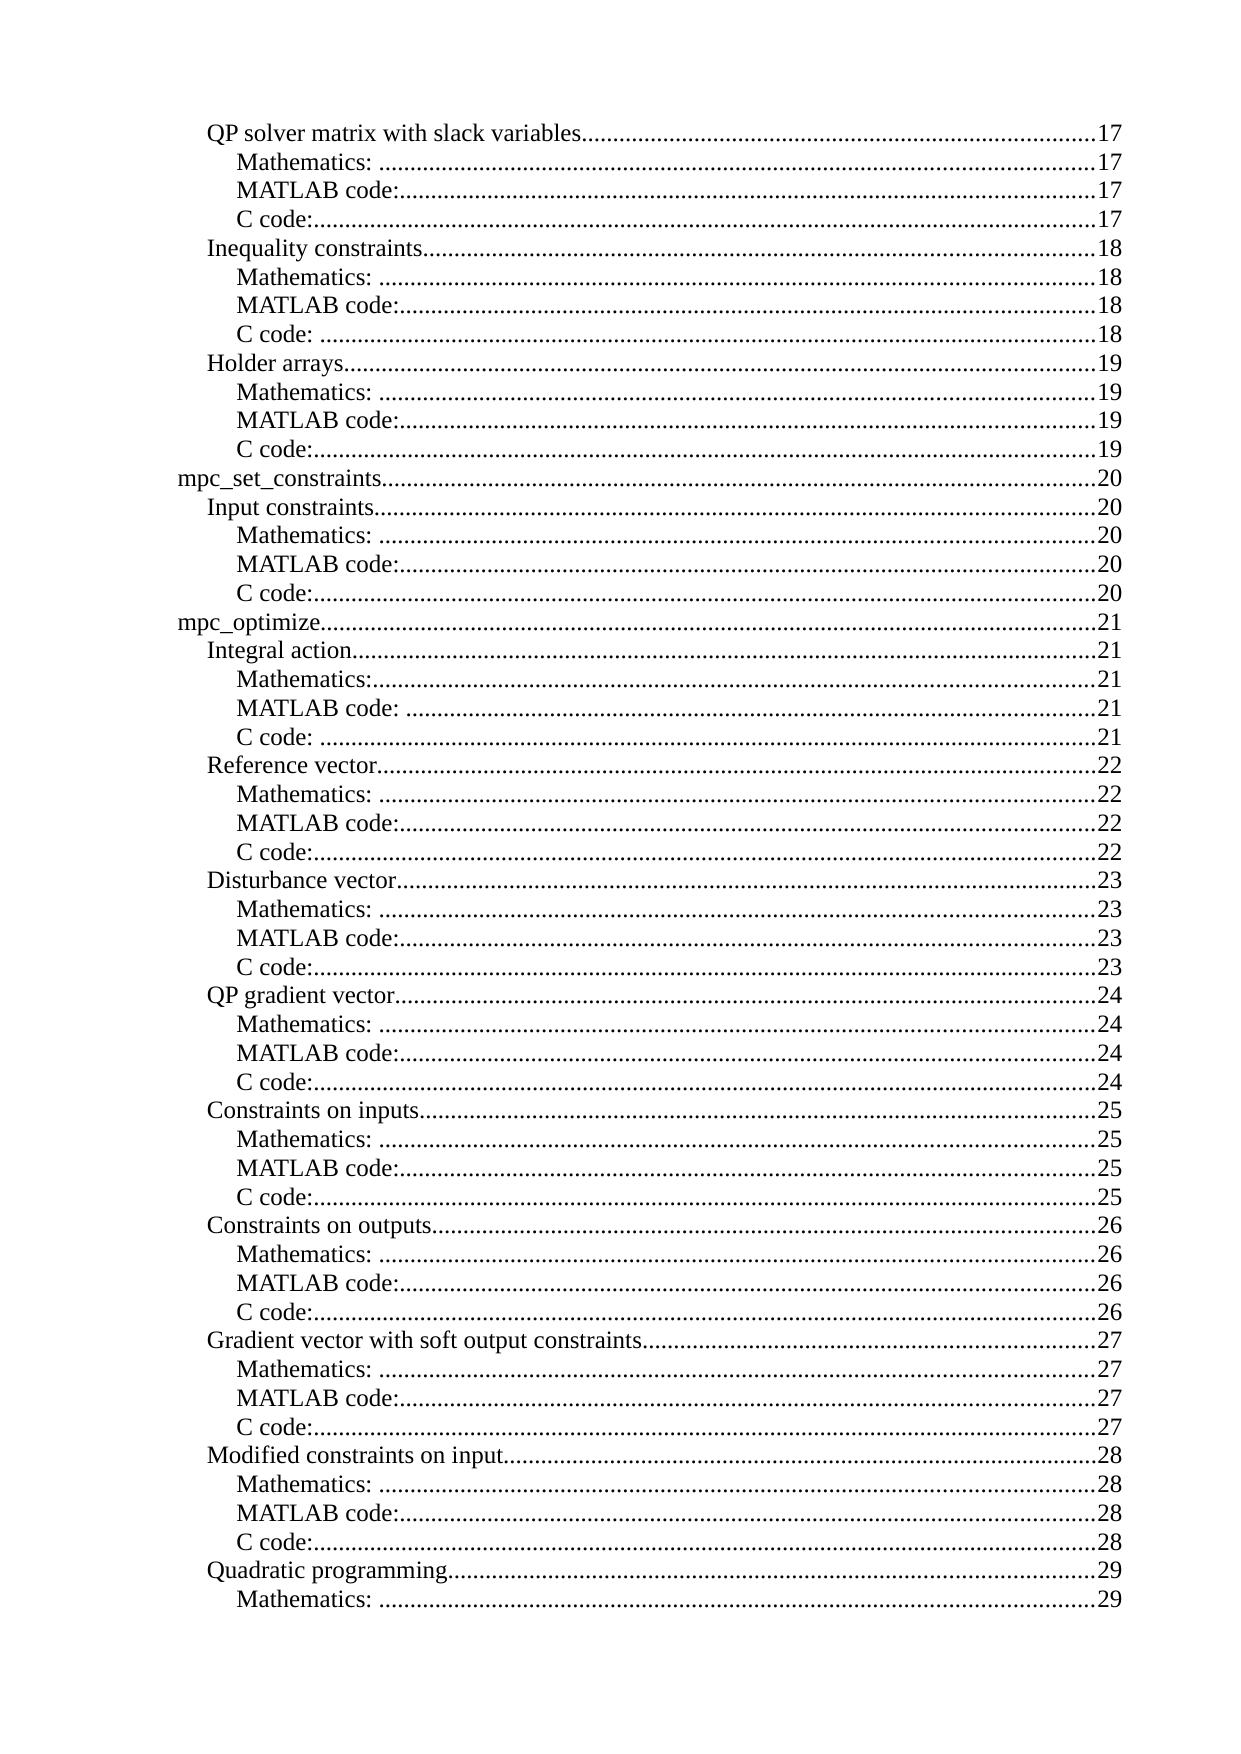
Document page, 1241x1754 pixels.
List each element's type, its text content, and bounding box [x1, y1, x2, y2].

text Constraints on inputs 25 [207, 1096, 1122, 1124]
text Disturbance vector 23 [207, 866, 1122, 894]
text C code: 26 [236, 1297, 1122, 1326]
text C code: 19 [236, 434, 1122, 463]
text MATLAB code: 19 [236, 406, 1122, 434]
text C code: 24 [236, 1067, 1122, 1096]
text Inequality constraints 18 [207, 233, 1122, 262]
text mpc_optimize 21 [177, 607, 1122, 636]
text QP solver matrix with slack variables 17 [207, 118, 1122, 147]
text Mathematics: 21 [236, 664, 1122, 693]
text C code: 27 [236, 1412, 1122, 1441]
text Mathematics: 22 [236, 779, 1122, 808]
text MATLAB code: 26 [236, 1268, 1122, 1297]
text MATLAB code: 23 [236, 923, 1122, 952]
text QP gradient vector 24 [207, 981, 1122, 1009]
text Mathematics: 25 [236, 1124, 1122, 1153]
text Holder arrays 19 [207, 348, 1122, 377]
text Quadratic programming 29 [207, 1556, 1122, 1584]
text C code: 20 [236, 578, 1122, 607]
text Constraints on outputs 26 [207, 1211, 1122, 1239]
text Input constraints 20 [207, 492, 1122, 521]
text Mathematics: 23 [236, 894, 1122, 923]
text Mathematics: 18 [236, 262, 1122, 291]
text Gradient vector with soft output constraints 27 [207, 1326, 1122, 1354]
text C code: 21 [236, 722, 1122, 751]
text MATLAB code: 28 [236, 1498, 1122, 1527]
text Mathematics: 24 [236, 1009, 1122, 1038]
text MATLAB code: 27 [236, 1383, 1122, 1412]
text Integral action 21 [207, 636, 1122, 664]
text C code: 17 [236, 204, 1122, 233]
text Mathematics: 29 [236, 1584, 1122, 1613]
text Mathematics: 19 [236, 377, 1122, 406]
text MATLAB code: 24 [236, 1038, 1122, 1067]
text C code: 25 [236, 1182, 1122, 1211]
text Mathematics: 27 [236, 1354, 1122, 1383]
text C code: 23 [236, 952, 1122, 981]
text MATLAB code: 25 [236, 1153, 1122, 1182]
text MATLAB code: 17 [236, 176, 1122, 204]
text Mathematics: 26 [236, 1239, 1122, 1268]
text C code: 18 [236, 319, 1122, 348]
text Modified constraints on input 28 [207, 1441, 1122, 1469]
text Mathematics: 20 [236, 521, 1122, 549]
text C code: 28 [236, 1527, 1122, 1556]
text C code: 22 [236, 837, 1122, 866]
text Mathematics: 28 [236, 1469, 1122, 1498]
text MATLAB code: 20 [236, 549, 1122, 578]
text Mathematics: 17 [236, 147, 1122, 176]
text MATLAB code: 21 [236, 693, 1122, 722]
text Reference vector 22 [207, 751, 1122, 779]
text mpc_set_constraints 20 [177, 463, 1122, 492]
text MATLAB code: 18 [236, 291, 1122, 319]
text MATLAB code: 22 [236, 808, 1122, 837]
